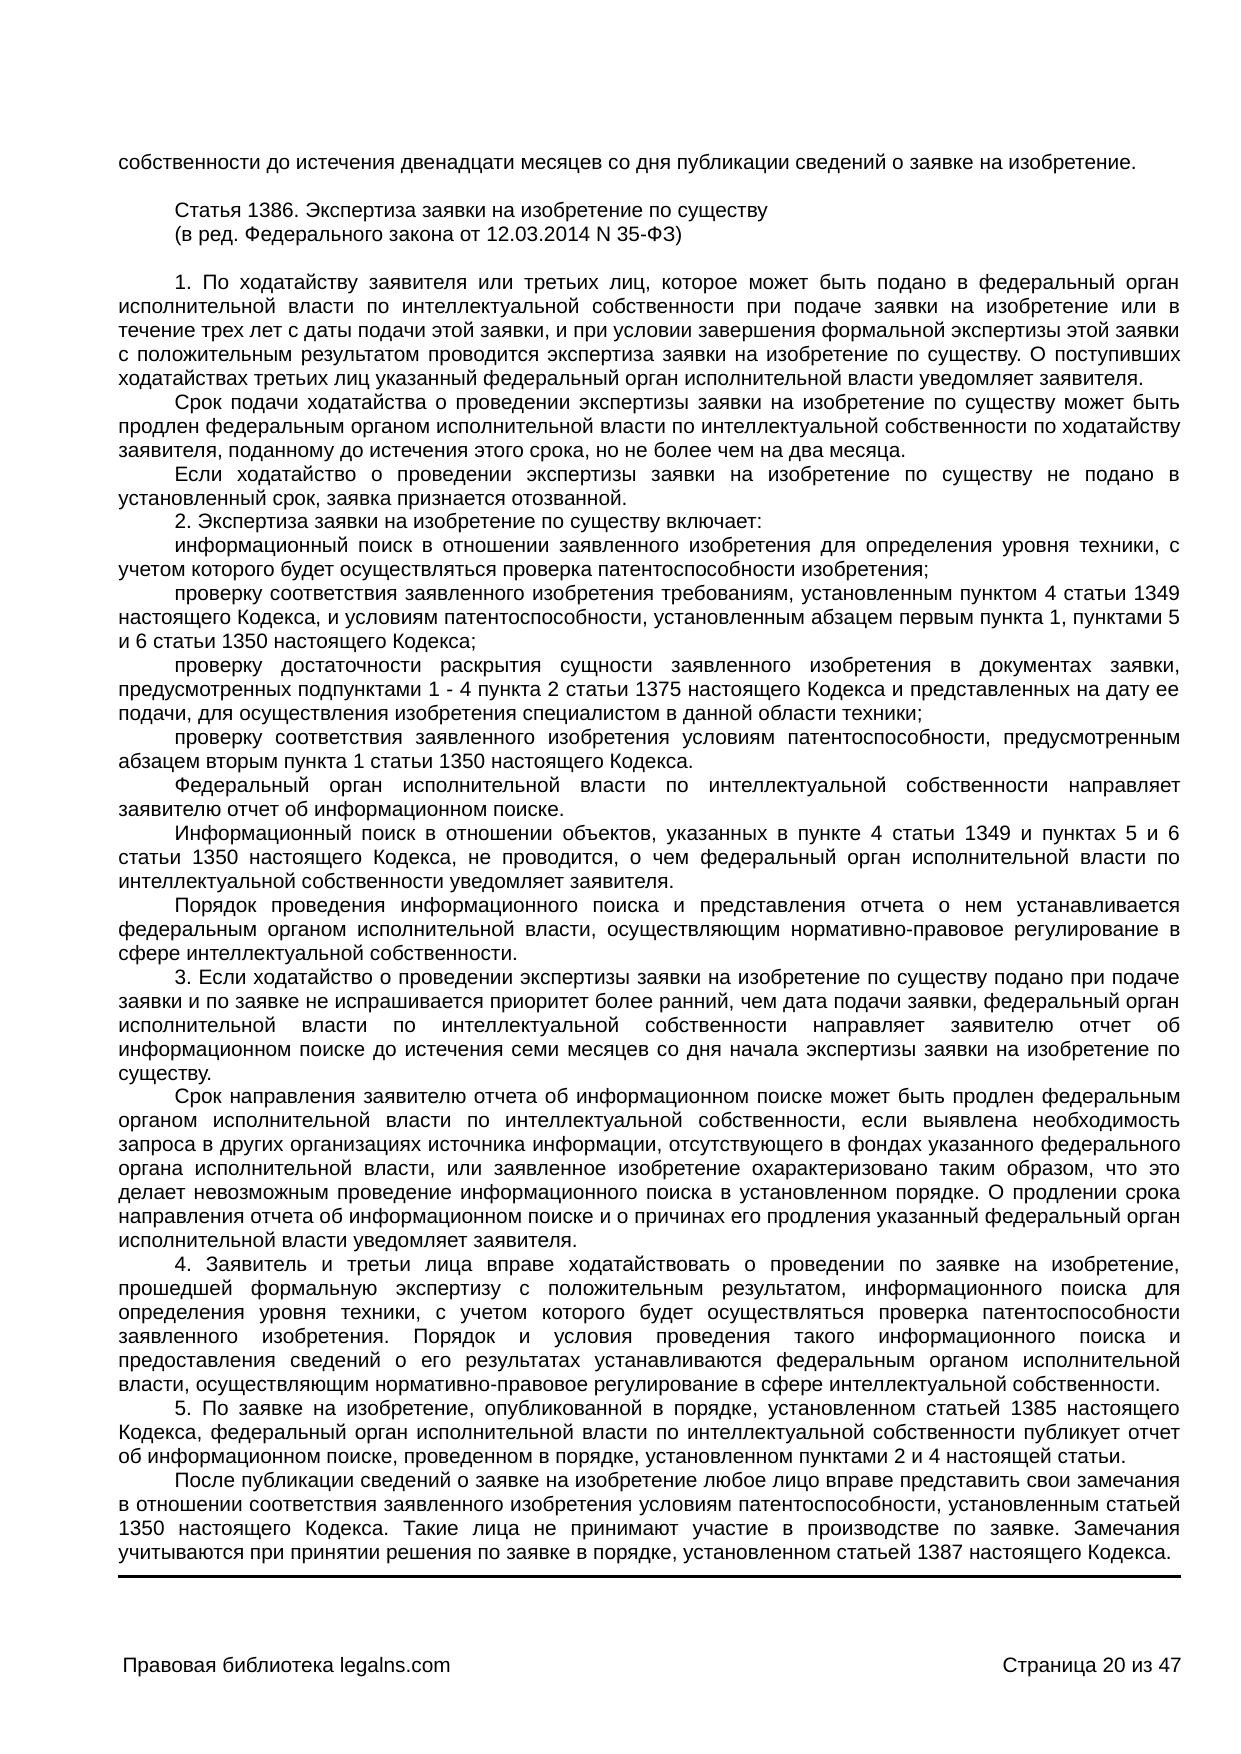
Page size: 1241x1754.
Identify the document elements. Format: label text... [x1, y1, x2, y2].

text 5. По заявке на изобретение, опубликованной в порядке, установленном статьей 1385 настоящего Кодекса, федеральный орган исполнительной власти по интеллектуальной собственности публикует отчет об информационном поиске, проведенном в порядке, установленном пунктами 2 и 4 настоящей статьи. [118, 1396, 1181, 1468]
text Если ходатайство о проведении экспертизы заявки на изобретение по существу не подано в установленный срок, заявка признается отозванной. [118, 461, 1181, 509]
text 4. Заявитель и третьи лица вправе ходатайствовать о проведении по заявке на изобретение, прошедшей формальную экспертизу с положительным результатом, информационного поиска для определения уровня техники, с учетом которого будет осуществляться проверка патентоспособности заявленного изобретения. Порядок и условия проведения такого информационного поиска и предоставления сведений о его результатах устанавливаются федеральным органом исполнительной власти, осуществляющим нормативно-правовое регулирование в сфере интеллектуальной собственности. [118, 1252, 1181, 1396]
text Срок подачи ходатайства о проведении экспертизы заявки на изобретение по существу может быть продлен федеральным органом исполнительной власти по интеллектуальной собственности по ходатайству заявителя, поданному до истечения этого срока, но не более чем на два месяца. [118, 389, 1181, 461]
text проверку соответствия заявленного изобретения требованиям, установленным пунктом 4 статьи 1349 настоящего Кодекса, и условиям патентоспособности, установленным абзацем первым пункта 1, пунктами 5 и 6 статьи 1350 настоящего Кодекса; [118, 581, 1181, 653]
text 3. Если ходатайство о проведении экспертизы заявки на изобретение по существу подано при подаче заявки и по заявке не испрашивается приоритет более ранний, чем дата подачи заявки, федеральный орган исполнительной власти по интеллектуальной собственности направляет заявителю отчет об информационном поиске до истечения семи месяцев со дня начала экспертизы заявки на изобретение по существу. [118, 964, 1181, 1084]
text проверку соответствия заявленного изобретения условиям патентоспособности, предусмотренным абзацем вторым пункта 1 статьи 1350 настоящего Кодекса. [118, 725, 1181, 773]
subtitle Статья 1386. Экспертиза заявки на изобретение по существу [118, 198, 1181, 222]
text Срок направления заявителю отчета об информационном поиске может быть продлен федеральным органом исполнительной власти по интеллектуальной собственности, если выявлена необходимость запроса в других организациях источника информации, отсутствующего в фондах указанного федерального органа исполнительной власти, или заявленное изобретение охарактеризовано таким образом, что это делает невозможным проведение информационного поиска в установленном порядке. О продлении срока направления отчета об информационном поиске и о причинах его продления указанный федеральный орган исполнительной власти уведомляет заявителя. [118, 1084, 1181, 1252]
text (в ред. Федерального закона от 12.03.2014 N 35-ФЗ) [118, 222, 1181, 246]
text Порядок проведения информационного поиска и представления отчета о нем устанавливается федеральным органом исполнительной власти, осуществляющим нормативно-правовое регулирование в сфере интеллектуальной собственности. [118, 893, 1181, 964]
text собственности до истечения двенадцати месяцев со дня публикации сведений о заявке на изобретение. [118, 150, 1181, 174]
text Федеральный орган исполнительной власти по интеллектуальной собственности направляет заявителю отчет об информационном поиске. [118, 773, 1181, 821]
text Информационный поиск в отношении объектов, указанных в пункте 4 статьи 1349 и пунктах 5 и 6 статьи 1350 настоящего Кодекса, не проводится, о чем федеральный орган исполнительной власти по интеллектуальной собственности уведомляет заявителя. [118, 821, 1181, 893]
text 1. По ходатайству заявителя или третьих лиц, которое может быть подано в федеральный орган исполнительной власти по интеллектуальной собственности при подаче заявки на изобретение или в течение трех лет с даты подачи этой заявки, и при условии завершения формальной экспертизы этой заявки с положительным результатом проводится экспертиза заявки на изобретение по существу. О поступивших ходатайствах третьих лиц указанный федеральный орган исполнительной власти уведомляет заявителя. [118, 270, 1181, 389]
text проверку достаточности раскрытия сущности заявленного изобретения в документах заявки, предусмотренных подпунктами 1 - 4 пункта 2 статьи 1375 настоящего Кодекса и представленных на дату ее подачи, для осуществления изобретения специалистом в данной области техники; [118, 653, 1181, 725]
text 2. Экспертиза заявки на изобретение по существу включает: [118, 509, 1181, 533]
text информационный поиск в отношении заявленного изобретения для определения уровня техники, с учетом которого будет осуществляться проверка патентоспособности изобретения; [118, 533, 1181, 581]
text После публикации сведений о заявке на изобретение любое лицо вправе представить свои замечания в отношении соответствия заявленного изобретения условиям патентоспособности, установленным статьей 1350 настоящего Кодекса. Такие лица не принимают участие в производстве по заявке. Замечания учитываются при принятии решения по заявке в порядке, установленном статьей 1387 настоящего Кодекса. [118, 1468, 1181, 1563]
